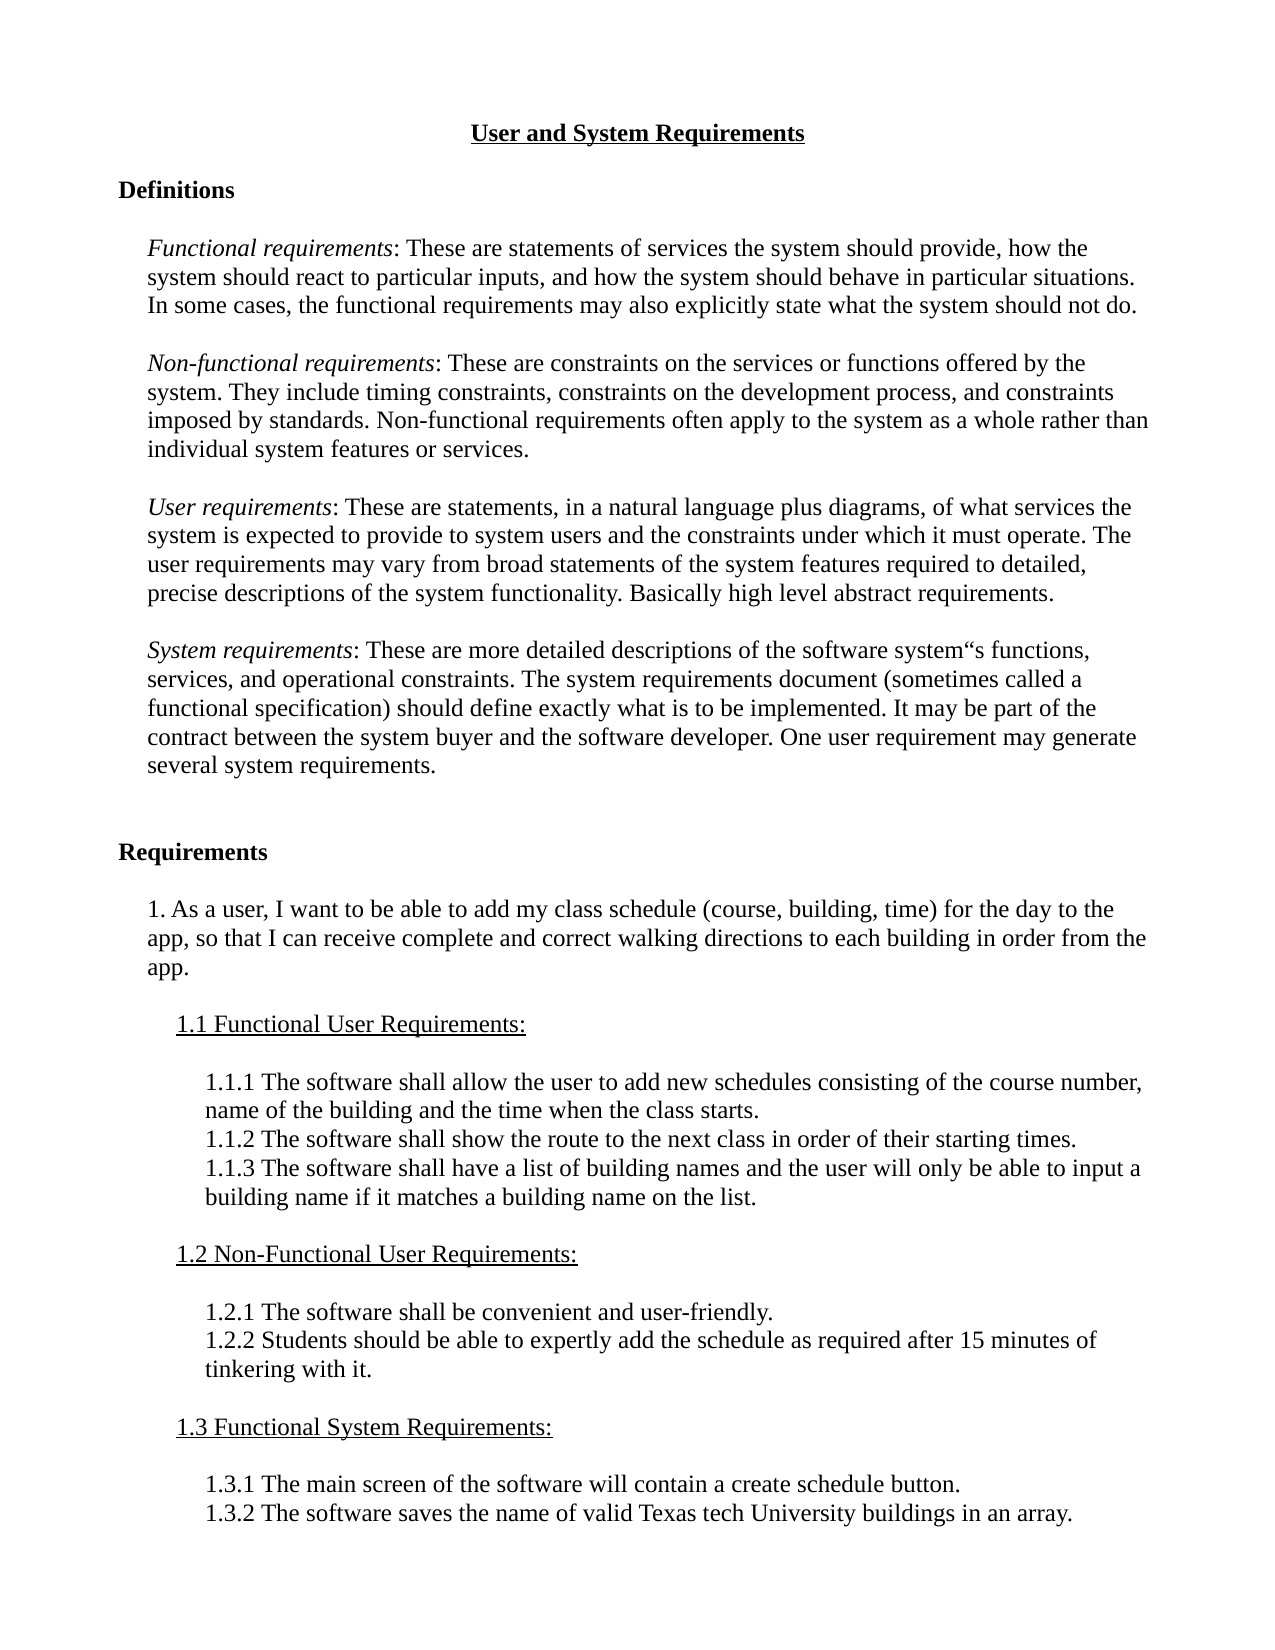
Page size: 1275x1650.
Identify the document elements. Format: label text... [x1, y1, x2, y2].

text User requirements: These are statements, in a natural language plus diagrams, of what services the system is expected to provide to system users and the constraints under which it must operate. The user requirements may vary from broad statements of the system features required to detailed, precise descriptions of the system functionality. Basically high level abstract requirements. [147, 492, 1157, 607]
text 1.1.2 The software shall show the route to the next class in order of their starting times. [205, 1124, 1157, 1153]
text 1.3 Functional System Requirements: [176, 1412, 1157, 1441]
text 1.3.2 The software saves the name of valid Texas tech University buildings in an array. [205, 1498, 1157, 1527]
text Definitions [118, 176, 1157, 204]
text Non-functional requirements: These are constraints on the services or functions offered by the system. They include timing constraints, constraints on the development process, and constraints imposed by standards. Non-functional requirements often apply to the system as a whole rather than individual system features or services. [147, 348, 1157, 463]
text 1.3.1 The main screen of the software will contain a create schedule button. [205, 1469, 1157, 1498]
text 1.2.1 The software shall be convenient and user-friendly. [205, 1297, 1157, 1326]
title User and System Requirements [118, 118, 1157, 147]
text 1.2 Non-Functional User Requirements: [176, 1239, 1157, 1268]
text 1.2.2 Students should be able to expertly add the schedule as required after 15 minutes of tinkering with it. [205, 1326, 1157, 1383]
text 1.1.1 The software shall allow the user to add new schedules consisting of the course number, name of the building and the time when the class starts. [205, 1067, 1157, 1124]
text 1. As a user, I want to be able to add my class schedule (course, building, time) for the day to the app, so that I can receive complete and correct walking directions to each building in order from the app. [147, 894, 1157, 981]
text 1.1.3 The software shall have a list of building names and the user will only be able to input a building name if it matches a building name on the list. [205, 1153, 1157, 1211]
text Requirements [118, 837, 1157, 866]
text 1.1 Functional User Requirements: [176, 1009, 1157, 1038]
text System requirements: These are more detailed descriptions of the software system“s functions, services, and operational constraints. The system requirements document (sometimes called a functional specification) should define exactly what is to be implemented. It may be part of the contract between the system buyer and the software developer. One user requirement may generate several system requirements. [147, 636, 1157, 779]
text Functional requirements: These are statements of services the system should provide, how the system should react to particular inputs, and how the system should behave in particular situations. In some cases, the functional requirements may also explicitly state what the system should not do. [147, 233, 1157, 319]
